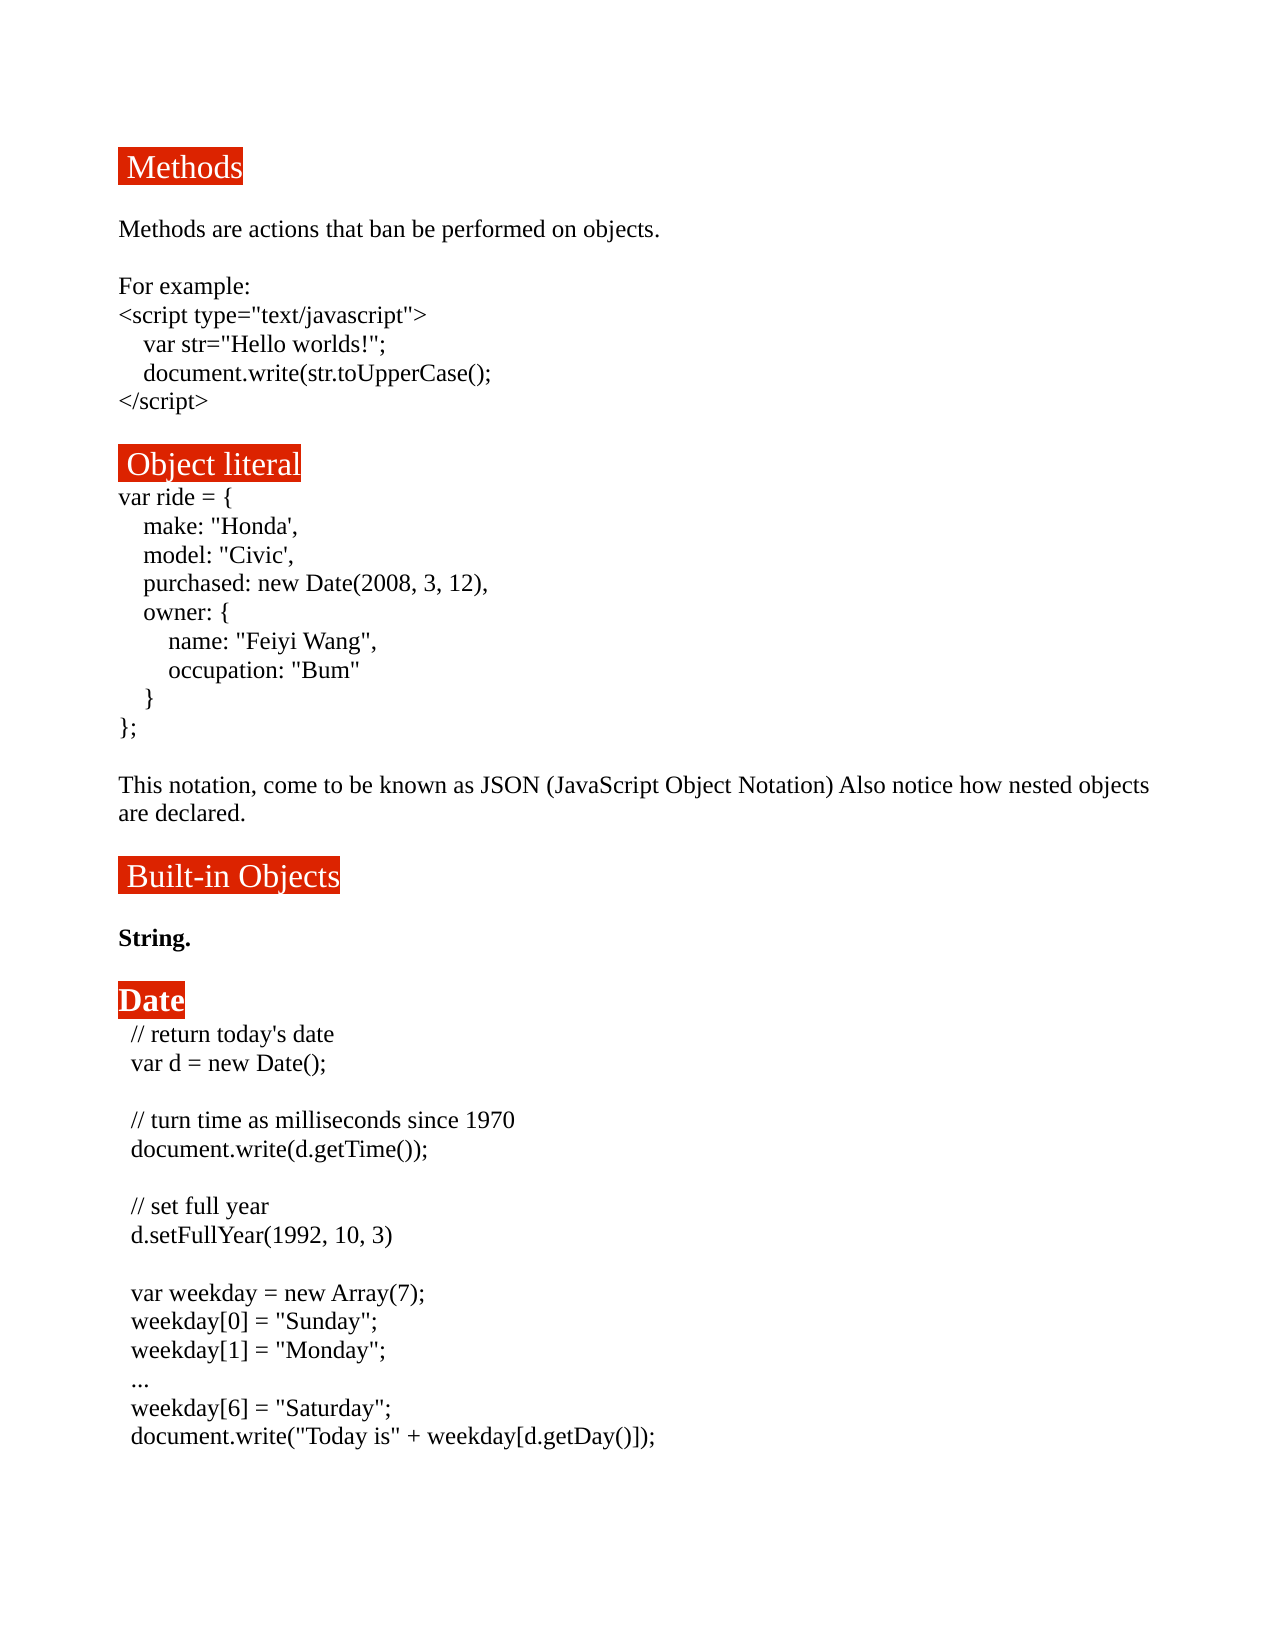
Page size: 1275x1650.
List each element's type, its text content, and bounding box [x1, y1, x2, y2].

text // set full year [118, 1191, 1157, 1220]
text Built-in Objects [118, 856, 1157, 894]
text model: "Civic', [118, 540, 1157, 568]
text This notation, come to be known as JSON (JavaScript Object Notation) Also notice how nested objects are declared. [118, 770, 1157, 827]
text purchased: new Date(2008, 3, 12), [118, 568, 1157, 597]
text occupation: "Bum" [118, 655, 1157, 683]
text document.write("Today is" + weekday[d.getDay()]); [118, 1421, 1157, 1450]
text For example: [118, 271, 1157, 300]
text var ride = { [118, 482, 1157, 511]
text weekday[0] = "Sunday"; [118, 1306, 1157, 1335]
text owner: { [118, 597, 1157, 626]
text // return today's date [118, 1019, 1157, 1048]
text Date [118, 981, 1157, 1019]
text Object literal [118, 444, 1157, 482]
text var weekday = new Array(7); [118, 1278, 1157, 1306]
text d.setFullYear(1992, 10, 3) [118, 1220, 1157, 1249]
text <script type="text/javascript"> [118, 300, 1157, 329]
text make: "Honda', [118, 511, 1157, 540]
text document.write(d.getTime()); [118, 1134, 1157, 1163]
text }; [118, 712, 1157, 741]
text document.write(str.toUpperCase(); [118, 358, 1157, 386]
text </script> [118, 386, 1157, 415]
text name: "Feiyi Wang", [118, 626, 1157, 655]
text weekday[6] = "Saturday"; [118, 1393, 1157, 1421]
text Methods [118, 147, 1157, 185]
text weekday[1] = "Monday"; [118, 1335, 1157, 1364]
text // turn time as milliseconds since 1970 [118, 1105, 1157, 1134]
text var d = new Date(); [118, 1048, 1157, 1076]
text ... [118, 1364, 1157, 1393]
text var str="Hello worlds!"; [118, 329, 1157, 358]
text Methods are actions that ban be performed on objects. [118, 214, 1157, 243]
text String. [118, 923, 1157, 952]
text } [118, 683, 1157, 712]
